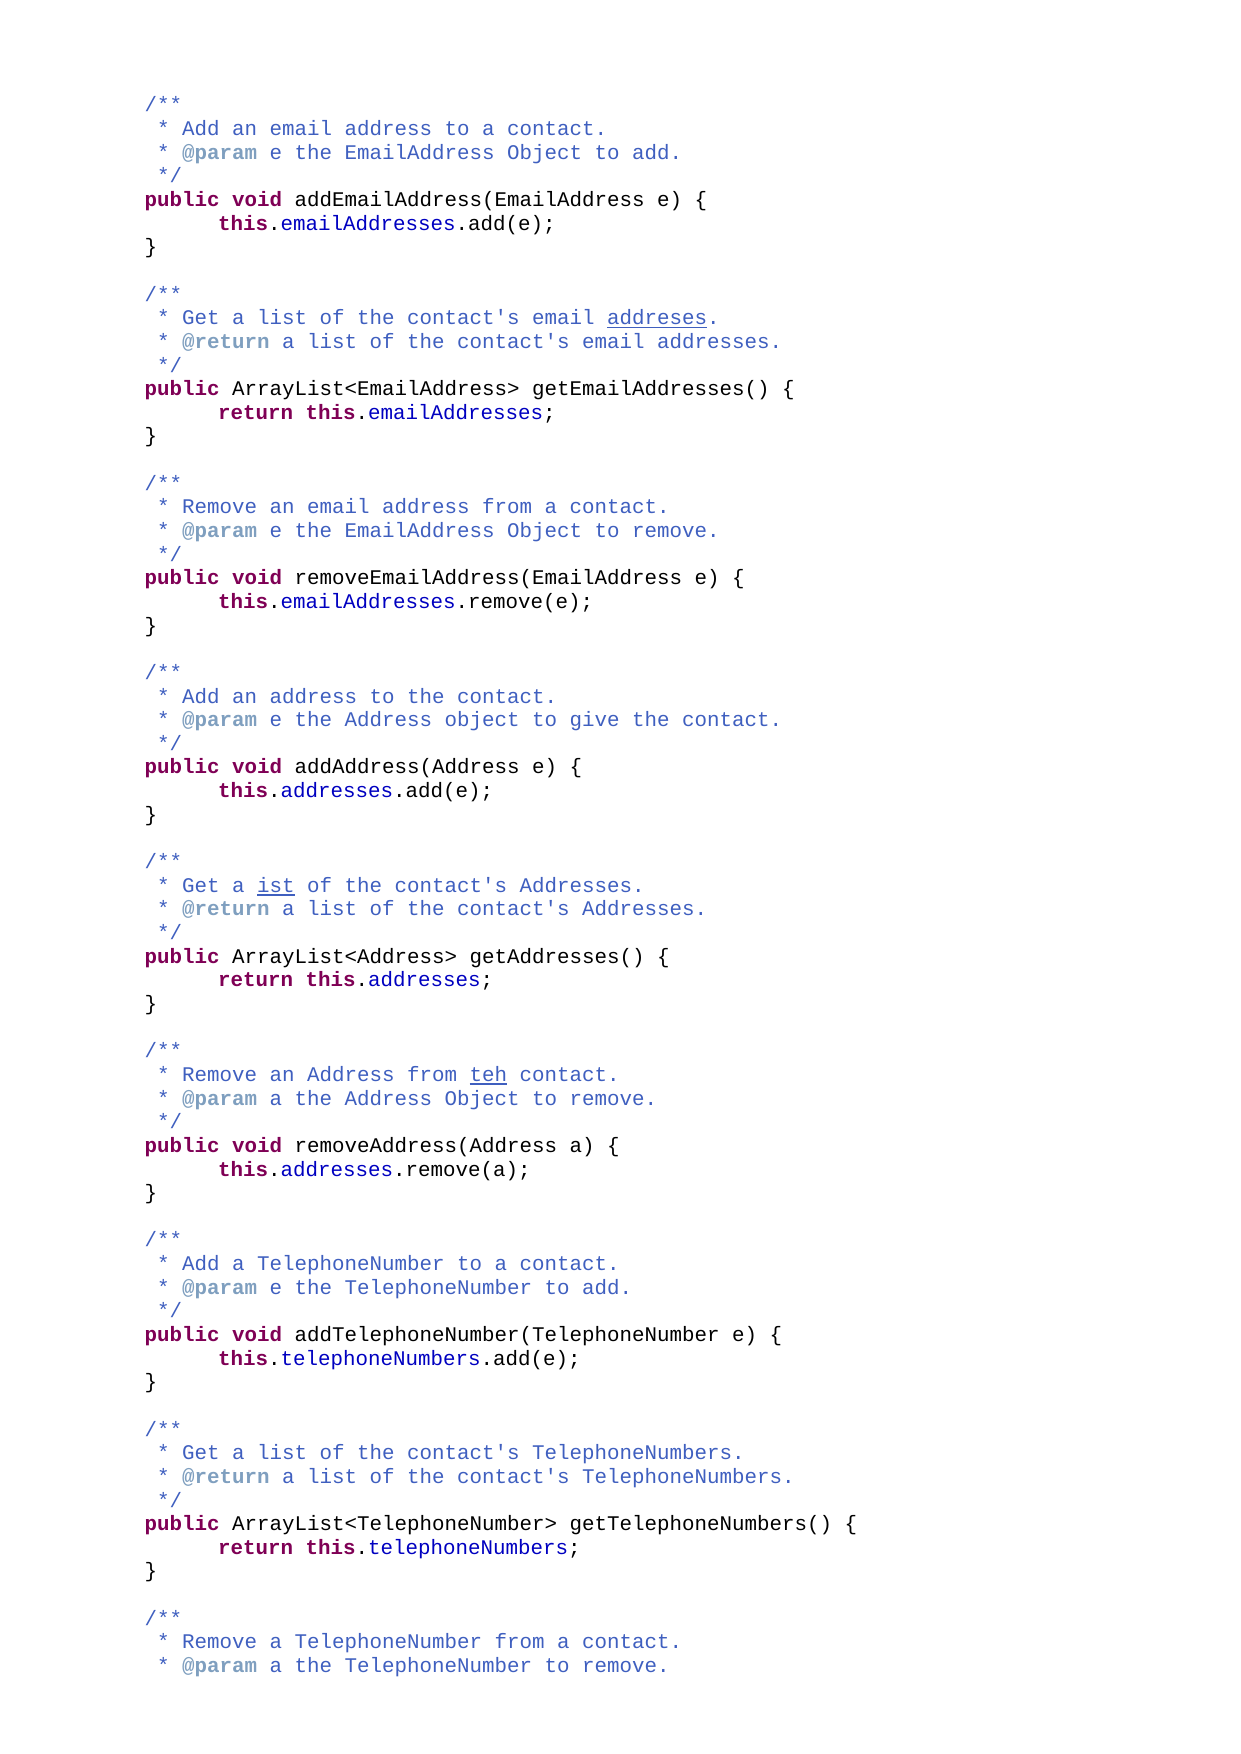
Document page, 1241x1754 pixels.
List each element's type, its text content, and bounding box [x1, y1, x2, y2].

text return this.emailAddresses; [71, 402, 1169, 426]
text public void addTelephoneNumber(TelephoneNumber e) { [71, 1324, 1169, 1348]
text /** [71, 662, 1169, 686]
text /** [71, 1419, 1169, 1442]
text } [71, 1371, 1169, 1395]
text } [71, 1182, 1169, 1206]
text return this.telephoneNumbers; [71, 1537, 1169, 1561]
text } [71, 426, 1169, 449]
text */ [71, 354, 1169, 378]
text public ArrayList<Address> getAddresses() { [71, 946, 1169, 969]
text } [71, 993, 1169, 1017]
text */ [71, 544, 1169, 567]
text /** [71, 94, 1169, 118]
text * @return a list of the contact's TelephoneNumbers. [71, 1466, 1169, 1489]
text * @param e the EmailAddress Object to remove. [71, 520, 1169, 544]
text * Get a ist of the contact's Addresses. [71, 875, 1169, 898]
text public void addEmailAddress(EmailAddress e) { [71, 189, 1169, 213]
text * @param e the Address object to give the contact. [71, 709, 1169, 733]
text /** [71, 473, 1169, 496]
text public ArrayList<EmailAddress> getEmailAddresses() { [71, 378, 1169, 402]
text * Get a list of the contact's TelephoneNumbers. [71, 1442, 1169, 1466]
text * @param e the EmailAddress Object to add. [71, 142, 1169, 165]
text * Add an email address to a contact. [71, 118, 1169, 142]
text } [71, 236, 1169, 260]
text public void removeAddress(Address a) { [71, 1135, 1169, 1158]
text */ [71, 1300, 1169, 1324]
text * @param a the TelephoneNumber to remove. [71, 1655, 1169, 1679]
text /** [71, 284, 1169, 307]
text } [71, 615, 1169, 638]
text /** [71, 1608, 1169, 1631]
text public void addAddress(Address e) { [71, 757, 1169, 780]
text * @return a list of the contact's email addresses. [71, 331, 1169, 354]
text */ [71, 165, 1169, 189]
text /** [71, 1229, 1169, 1253]
text * Remove an email address from a contact. [71, 496, 1169, 520]
text * Get a list of the contact's email addreses. [71, 307, 1169, 331]
text this.telephoneNumbers.add(e); [71, 1348, 1169, 1371]
text /** [71, 851, 1169, 875]
text */ [71, 1489, 1169, 1513]
text * Remove a TelephoneNumber from a contact. [71, 1631, 1169, 1655]
text */ [71, 922, 1169, 946]
text */ [71, 1111, 1169, 1135]
text return this.addresses; [71, 969, 1169, 993]
text this.emailAddresses.add(e); [71, 213, 1169, 236]
text public ArrayList<TelephoneNumber> getTelephoneNumbers() { [71, 1513, 1169, 1537]
text * @param a the Address Object to remove. [71, 1088, 1169, 1111]
text */ [71, 733, 1169, 757]
text this.addresses.remove(a); [71, 1158, 1169, 1182]
text } [71, 1561, 1169, 1584]
text this.addresses.add(e); [71, 780, 1169, 804]
text * Remove an Address from teh contact. [71, 1064, 1169, 1088]
text /** [71, 1040, 1169, 1064]
text public void removeEmailAddress(EmailAddress e) { [71, 567, 1169, 591]
text } [71, 804, 1169, 827]
text * @return a list of the contact's Addresses. [71, 898, 1169, 922]
text this.emailAddresses.remove(e); [71, 591, 1169, 615]
text * Add an address to the contact. [71, 686, 1169, 709]
text * Add a TelephoneNumber to a contact. [71, 1253, 1169, 1277]
text * @param e the TelephoneNumber to add. [71, 1277, 1169, 1300]
